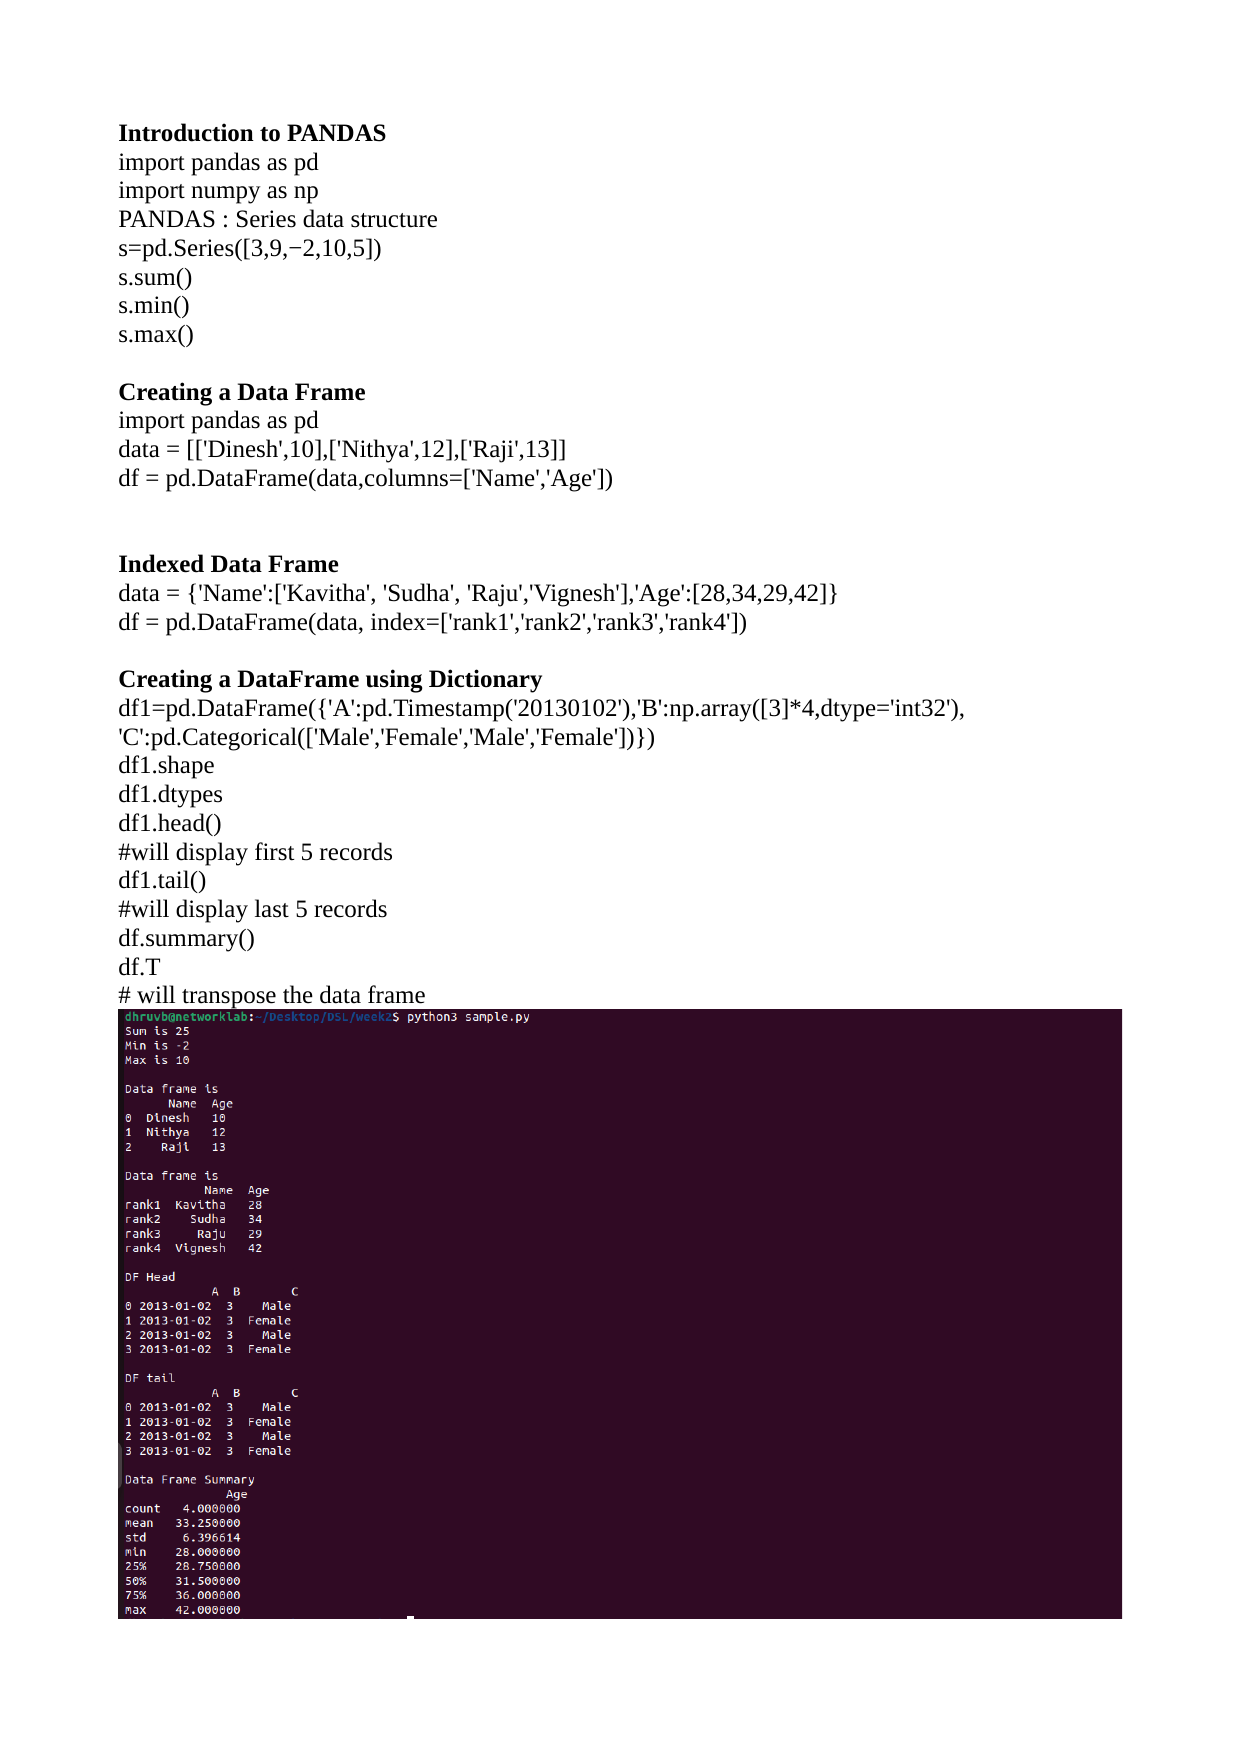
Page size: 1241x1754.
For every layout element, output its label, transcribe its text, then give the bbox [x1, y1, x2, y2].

text df1.dtypes [118, 779, 1122, 808]
text df = pd.DataFrame(data, index=['rank1','rank2','rank3','rank4']) [118, 607, 1122, 636]
text df.summary() [118, 923, 1122, 952]
picture [118, 1009, 1123, 1619]
text import pandas as pd [118, 147, 1122, 176]
text df1.head() [118, 808, 1122, 837]
text data = [['Dinesh',10],['Nithya',12],['Raji',13]] [118, 434, 1122, 463]
text Creating a DataFrame using Dictionary [118, 664, 1122, 693]
text s.sum() [118, 262, 1122, 291]
text #will display last 5 records [118, 894, 1122, 923]
text import pandas as pd [118, 406, 1122, 434]
text Creating a Data Frame [118, 377, 1122, 406]
text Introduction to PANDAS [118, 118, 1122, 147]
text s=pd.Series([3,9,−2,10,5]) [118, 233, 1122, 262]
text df1=pd.DataFrame({'A':pd.Timestamp('20130102'),'B':np.array([3]*4,dtype='int32'), [118, 693, 1122, 722]
text # will transpose the data frame [118, 981, 1122, 1009]
text df = pd.DataFrame(data,columns=['Name','Age']) [118, 463, 1122, 492]
text df1.tail() [118, 866, 1122, 894]
text Indexed Data Frame [118, 549, 1122, 578]
text import numpy as np [118, 176, 1122, 204]
text s.min() [118, 291, 1122, 319]
text df.T [118, 952, 1122, 981]
text #will display first 5 records [118, 837, 1122, 866]
text data = {'Name':['Kavitha', 'Sudha', 'Raju','Vignesh'],'Age':[28,34,29,42]} [118, 578, 1122, 607]
text s.max() [118, 319, 1122, 348]
text df1.shape [118, 751, 1122, 779]
text 'C':pd.Categorical(['Male','Female','Male','Female'])}) [118, 722, 1122, 751]
text PANDAS : Series data structure [118, 204, 1122, 233]
